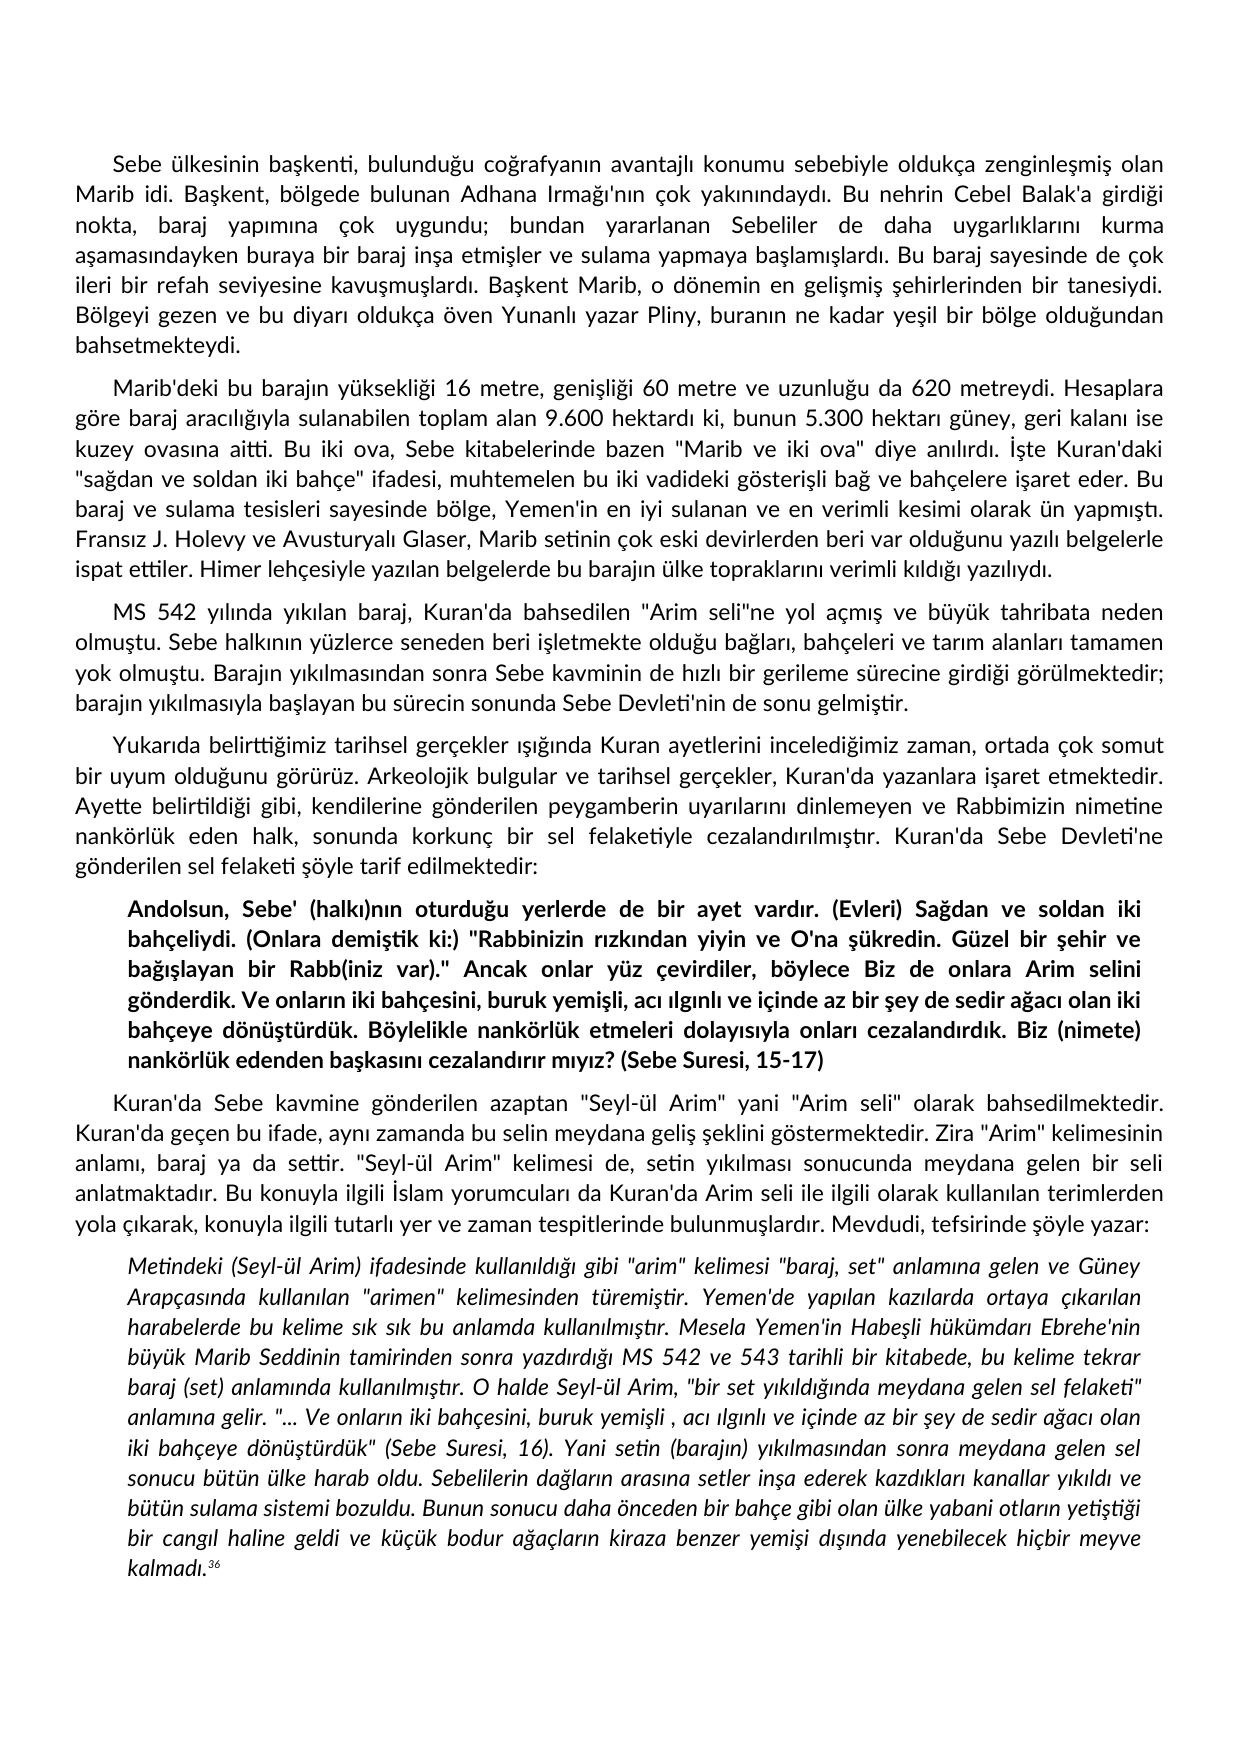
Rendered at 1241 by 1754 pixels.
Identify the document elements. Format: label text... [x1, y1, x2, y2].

text Yukarıda belirttiğimiz tarihsel gerçekler ışığında Kuran ayetlerini incelediğimiz zaman, ortada çok somut bir uyum olduğunu görürüz. Arkeolojik bulgular ve tarihsel gerçekler, Kuran'da yazanlara işaret etmektedir. Ayette belirtildiği gibi, kendilerine gönderilen peygamberin uyarılarını dinlemeyen ve Rabbimizin nimetine nankörlük eden halk, sonunda korkunç bir sel felaketiyle cezalandırılmıştır. Kuran'da Sebe Devleti'ne gönderilen sel felaketi şöyle tarif edilmektedir: [75, 731, 1165, 879]
text Marib'deki bu barajın yüksekliği 16 metre, genişliği 60 metre ve uzunluğu da 620 metreydi. Hesaplara göre baraj aracılığıyla sulanabilen toplam alan 9.600 hektardı ki, bunun 5.300 hektarı güney, geri kalanı ise kuzey ovasına aitti. Bu iki ova, Sebe kitabelerinde bazen "Marib ve iki ova" diye anılırdı. İşte Kuran'daki "sağdan ve soldan iki bahçe" ifadesi, muhtemelen bu iki vadideki gösterişli bağ ve bahçelere işaret eder. Bu baraj ve sulama tesisleri sayesinde bölge, Yemen'in en iyi sulanan ve en verimli kesimi olarak ün yapmıştı. Fransız J. Holevy ve Avusturyalı Glaser, Marib setinin çok eski devirlerden beri var olduğunu yazılı belgelerle ispat ettiler. Himer lehçesiyle yazılan belgelerde bu barajın ülke topraklarını verimli kıldığı yazılıydı. [75, 374, 1165, 583]
text Metindeki (Seyl-ül Arim) ifadesinde kullanıldığı gibi "arim" kelimesi "baraj, set" anlamına gelen ve Güney Arapçasında kullanılan "arimen" kelimesinden türemiştir. Yemen'de yapılan kazılarda ortaya çıkarılan harabelerde bu kelime sık sık bu anlamda kullanılmıştır. Mesela Yemen'in Habeşli hükümdarı Ebrehe'nin büyük Marib Seddinin tamirinden sonra yazdırdığı MS 542 ve 543 tarihli bir kitabede, bu kelime tekrar baraj (set) anlamında kullanılmıştır. O halde Seyl-ül Arim, "bir set yıkıldığında meydana gelen sel felaketi" anlamına gelir. "... Ve onların iki bahçesini, buruk yemişli , acı ılgınlı ve içinde az bir şey de sedir ağacı olan iki bahçeye dönüştürdük" (Sebe Suresi, 16). Yani setin (barajın) yıkılmasından sonra meydana gelen sel sonucu bütün ülke harab oldu. Sebelilerin dağların arasına setler inşa ederek kazdıkları kanallar yıkıldı ve bütün sulama sistemi bozuldu. Bunun sonucu daha önceden bir bahçe gibi olan ülke yabani otların yetiştiği bir cangıl haline geldi ve küçük bodur ağaçların kiraza benzer yemişi dışında yenebilecek hiçbir meyve kalmadı.36 [127, 1252, 1143, 1582]
text MS 542 yılında yıkılan baraj, Kuran'da bahsedilen "Arim seli"ne yol açmış ve büyük tahribata neden olmuştu. Sebe halkının yüzlerce seneden beri işletmekte olduğu bağları, bahçeleri ve tarım alanları tamamen yok olmuştu. Barajın yıkılmasından sonra Sebe kavminin de hızlı bir gerileme sürecine girdiği görülmektedir; barajın yıkılmasıyla başlayan bu sürecin sonunda Sebe Devleti'nin de sonu gelmiştir. [75, 598, 1165, 716]
text Andolsun, Sebe' (halkı)nın oturduğu yerlerde de bir ayet vardır. (Evleri) Sağdan ve soldan iki bahçeliydi. (Onlara demiştik ki:) "Rabbinizin rızkından yiyin ve O'na şükredin. Güzel bir şehir ve bağışlayan bir Rabb(iniz var)." Ancak onlar yüz çevirdiler, böylece Biz de onlara Arim selini gönderdik. Ve onların iki bahçesini, buruk yemişli, acı ılgınlı ve içinde az bir şey de sedir ağacı olan iki bahçeye dönüştürdük. Böylelikle nankörlük etmeleri dolayısıyla onları cezalandırdık. Biz (nimete) nankörlük edenden başkasını cezalandırır mıyız? (Sebe Suresi, 15-17) [127, 895, 1143, 1073]
text Kuran'da Sebe kavmine gönderilen azaptan "Seyl-ül Arim" yani "Arim seli" olarak bahsedilmektedir. Kuran'da geçen bu ifade, aynı zamanda bu selin meydana geliş şeklini göstermektedir. Zira "Arim" kelimesinin anlamı, baraj ya da settir. "Seyl-ül Arim" kelimesi de, setin yıkılması sonucunda meydana gelen bir seli anlatmaktadır. Bu konuyla ilgili İslam yorumcuları da Kuran'da Arim seli ile ilgili olarak kullanılan terimlerden yola çıkarak, konuyla ilgili tutarlı yer ve zaman tespitlerinde bulunmuşlardır. Mevdudi, tefsirinde şöyle yazar: [75, 1088, 1165, 1237]
text Sebe ülkesinin başkenti, bulunduğu coğrafyanın avantajlı konumu sebebiyle oldukça zenginleşmiş olan Marib idi. Başkent, bölgede bulunan Adhana Irmağı'nın çok yakınındaydı. Bu nehrin Cebel Balak'a girdiği nokta, baraj yapımına çok uygundu; bundan yararlanan Sebeliler de daha uygarlıklarını kurma aşamasındayken buraya bir baraj inşa etmişler ve sulama yapmaya başlamışlardı. Bu baraj sayesinde de çok ileri bir refah seviyesine kavuşmuşlardı. Başkent Marib, o dönemin en gelişmiş şehirlerinden bir tanesiydi. Bölgeyi gezen ve bu diyarı oldukça öven Yunanlı yazar Pliny, buranın ne kadar yeşil bir bölge olduğundan bahsetmekteydi. [75, 150, 1165, 359]
